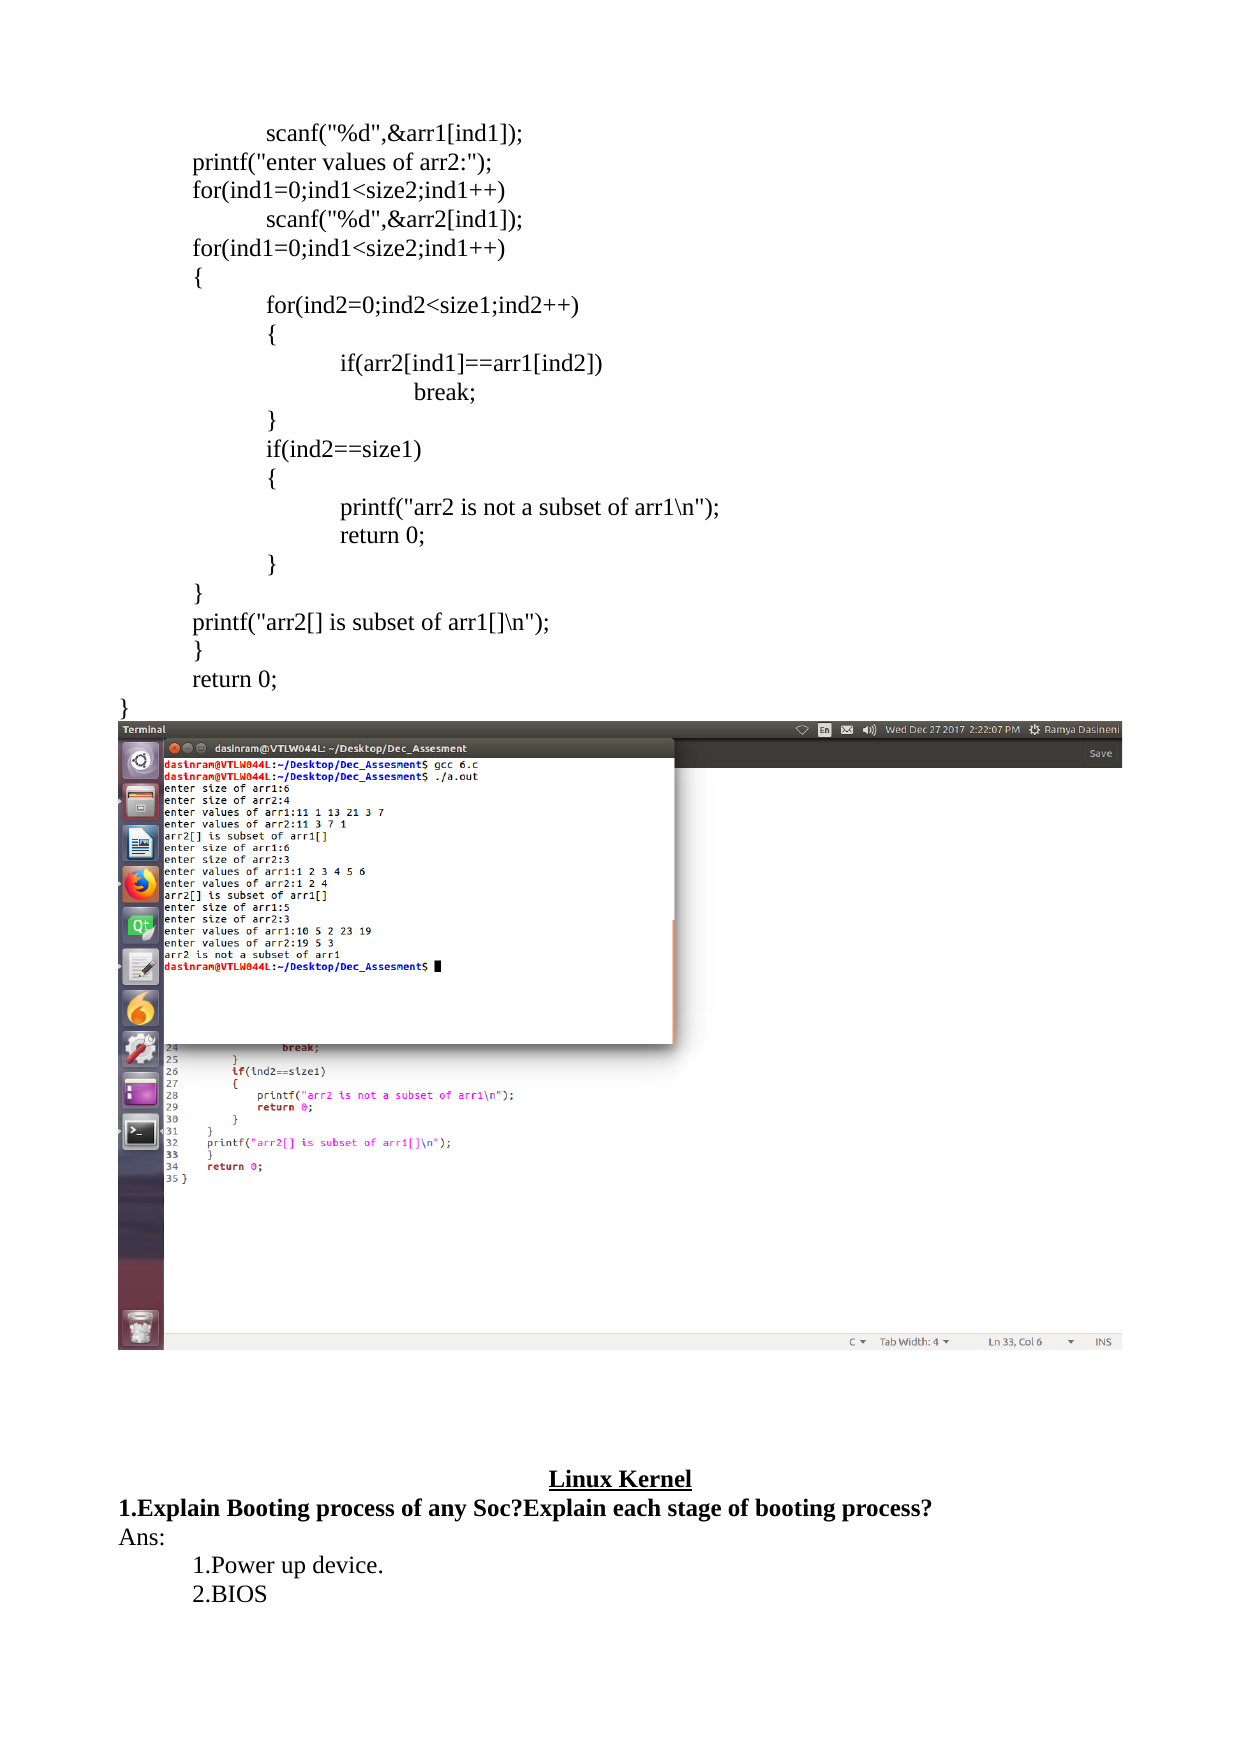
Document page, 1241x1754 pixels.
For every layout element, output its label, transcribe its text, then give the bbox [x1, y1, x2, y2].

text } [118, 636, 1122, 664]
text printf("enter values of arr2:"); [118, 147, 1122, 176]
text if(ind2==size1) [118, 434, 1122, 463]
text } [118, 406, 1122, 434]
text printf("arr2 is not a subset of arr1\n"); [118, 492, 1122, 521]
text 2.BIOS [118, 1579, 1122, 1608]
text if(arr2[ind1]==arr1[ind2]) [118, 348, 1122, 377]
text return 0; [118, 521, 1122, 549]
text for(ind1=0;ind1<size2;ind1++) [118, 176, 1122, 204]
text for(ind2=0;ind2<size1;ind2++) [118, 291, 1122, 319]
text return 0; [118, 664, 1122, 693]
text { [118, 463, 1122, 492]
text break; [118, 377, 1122, 406]
picture [118, 721, 1123, 1350]
text 1.Power up device. [118, 1551, 1122, 1579]
text } [118, 578, 1122, 607]
text { [118, 319, 1122, 348]
text printf("arr2[] is subset of arr1[]\n"); [118, 607, 1122, 636]
text scanf("%d",&arr1[ind1]); [118, 118, 1122, 147]
text scanf("%d",&arr2[ind1]); [118, 204, 1122, 233]
text } [118, 693, 1122, 721]
text Ans: [118, 1522, 1122, 1551]
text 1.Explain Booting process of any Soc?Explain each stage of booting process? [118, 1493, 1122, 1522]
text for(ind1=0;ind1<size2;ind1++) [118, 233, 1122, 262]
text Linux Kernel [118, 1464, 1122, 1493]
text } [118, 549, 1122, 578]
text { [118, 262, 1122, 291]
